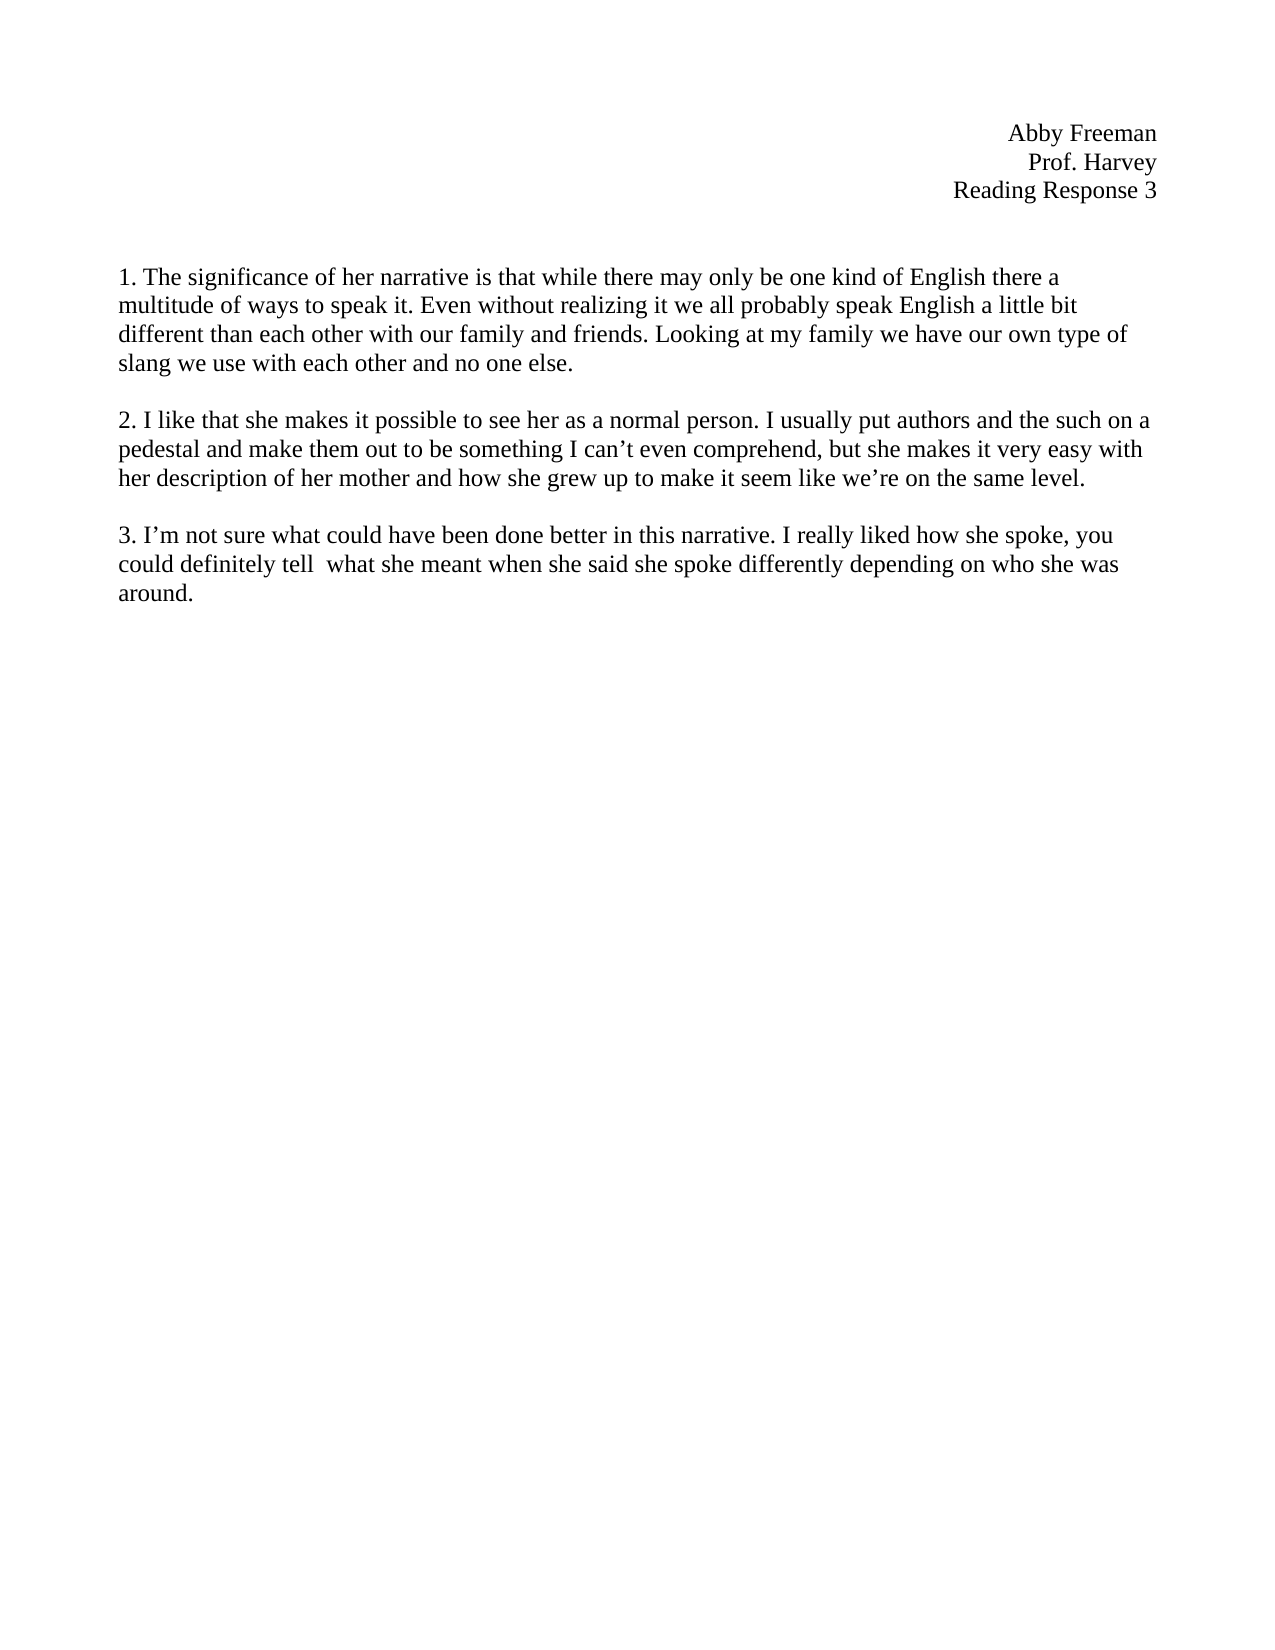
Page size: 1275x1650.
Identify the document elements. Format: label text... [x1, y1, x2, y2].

text 1. The significance of her narrative is that while there may only be one kind of English there a multitude of ways to speak it. Even without realizing it we all probably speak English a little bit different than each other with our family and friends. Looking at my family we have our own type of slang we use with each other and no one else. [118, 262, 1157, 377]
text 2. I like that she makes it possible to see her as a normal person. I usually put authors and the such on a pedestal and make them out to be something I can’t even comprehend, but she makes it very easy with her description of her mother and how she grew up to make it seem like we’re on the same level. [118, 406, 1157, 492]
text Prof. Harvey [118, 147, 1157, 176]
text Reading Response 3 [118, 176, 1157, 204]
text 3. I’m not sure what could have been done better in this narrative. I really liked how she spoke, you could definitely tell what she meant when she said she spoke differently depending on who she was around. [118, 521, 1157, 607]
text Abby Freeman [118, 118, 1157, 147]
